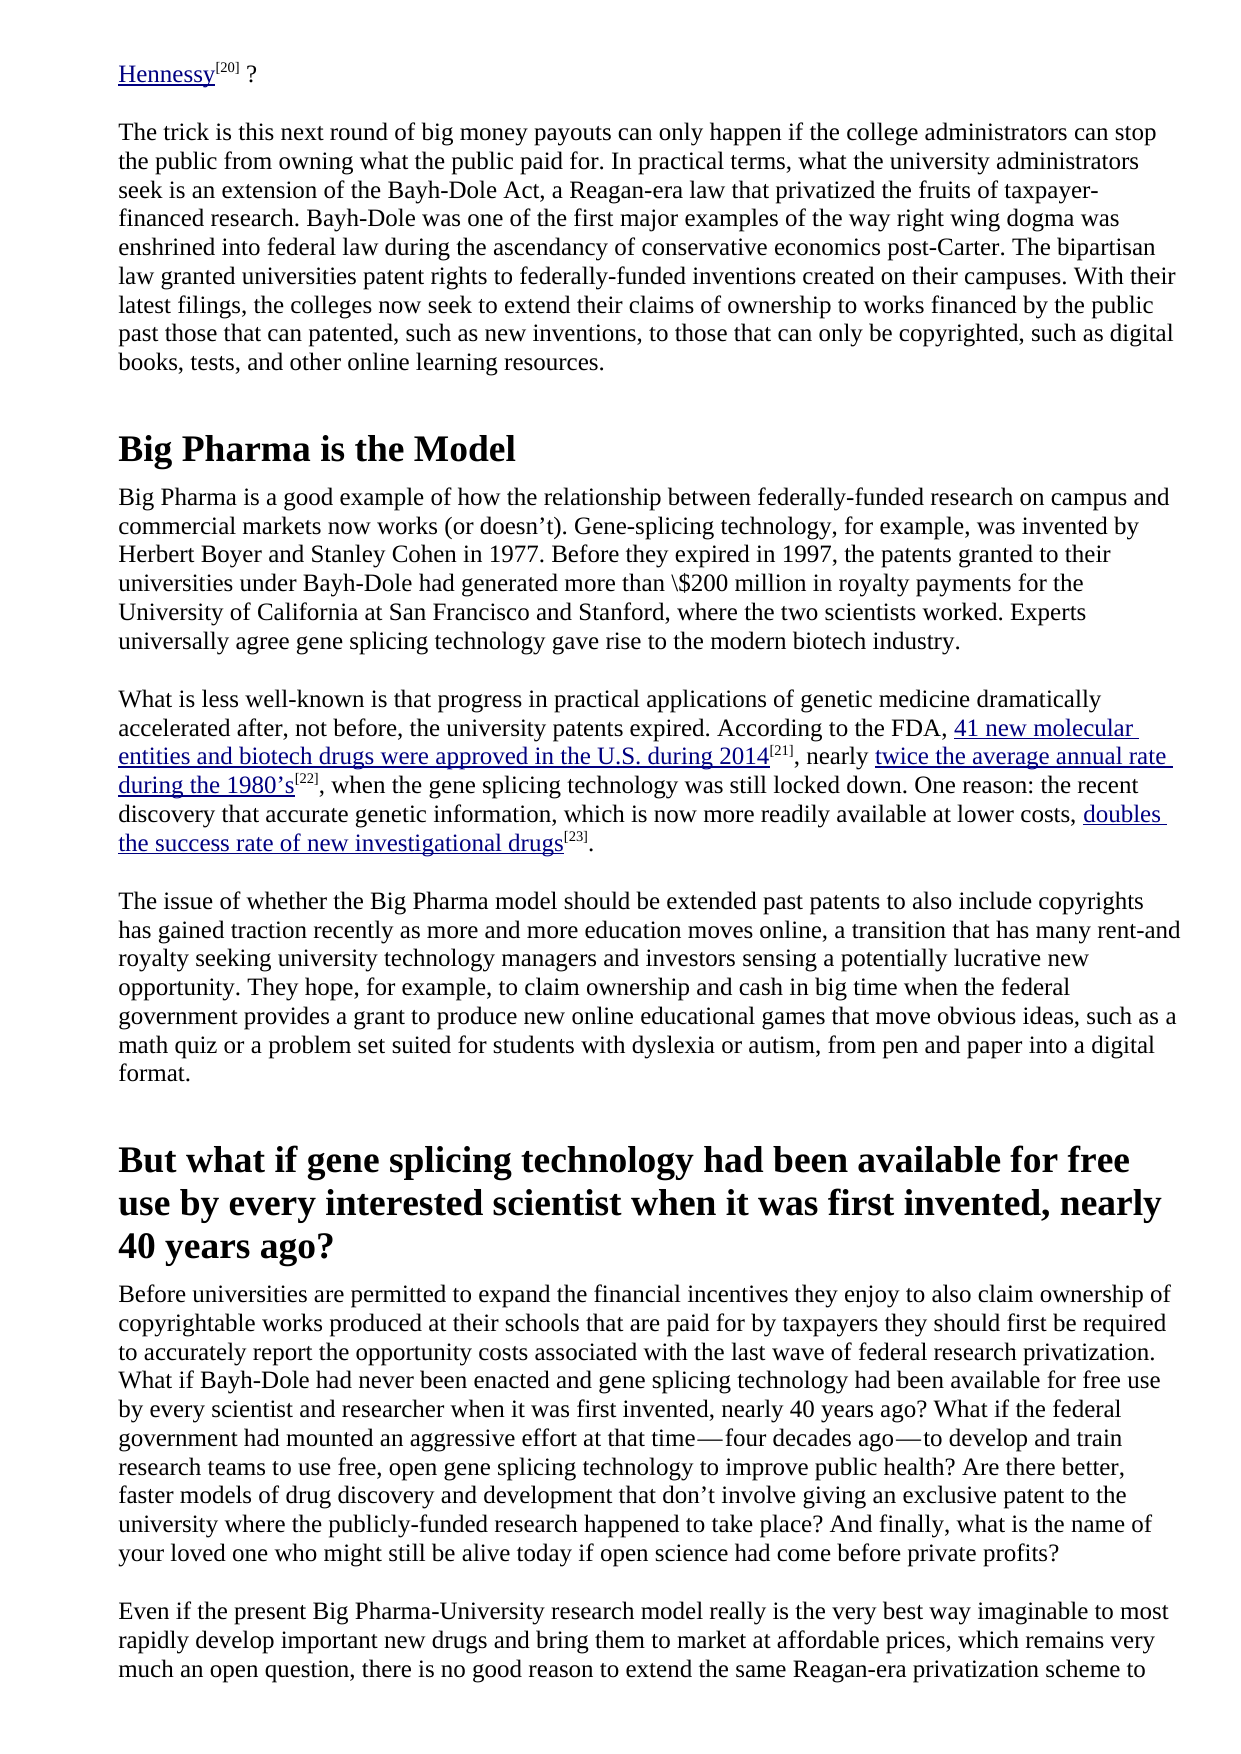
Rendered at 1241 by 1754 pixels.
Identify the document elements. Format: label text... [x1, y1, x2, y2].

text Big Pharma is a good example of how the relationship between federally-funded research on campus and commercial markets now works (or doesn’t). Gene-splicing technology, for example, was invented by Herbert Boyer and Stanley Cohen in 1977. Before they expired in 1997, the patents granted to their universities under Bayh-Dole had generated more than \$200 million in royalty payments for the University of California at San Francisco and Stanford, where the two scientists worked. Experts universally agree gene splicing technology gave rise to the modern biotech industry. [118, 482, 1181, 654]
text Before universities are permitted to expand the financial incentives they enjoy to also claim ownership of copyrightable works produced at their schools that are paid for by taxpayers they should first be required to accurately report the opportunity costs associated with the last wave of federal research privatization. What if Bayh-Dole had never been enacted and gene splicing technology had been available for free use by every scientist and researcher when it was first invented, nearly 40 years ago? What if the federal government had mounted an aggressive effort at that time — four decades ago — to develop and train research teams to use free, open gene splicing technology to improve public health? Are there better, faster models of drug discovery and development that don’t involve giving an exclusive patent to the university where the publicly-funded research happened to take place? And finally, what is the name of your loved one who might still be alive today if open science had come before private profits? [118, 1279, 1181, 1567]
subtitle But what if gene splicing technology had been available for free use by every interested scientist when it was first invented, nearly 40 years ago? [118, 1137, 1181, 1267]
text What is less well-known is that progress in practical applications of genetic medicine dramatically accelerated after, not before, the university patents expired. According to the FDA, 41 new molecular entities and biotech drugs were approved in the U.S. during 2014, nearly twice the average annual rate during the 1980’s, when the gene splicing technology was still locked down. One reason: the recent discovery that accurate genetic information, which is now more readily available at lower costs, doubles the success rate of new investigational drugs. [118, 684, 1181, 856]
subtitle Big Pharma is the Model [118, 426, 1181, 469]
text The trick is this next round of big money payouts can only happen if the college administrators can stop the public from owning what the public paid for. In practical terms, what the university administrators seek is an extension of the Bayh-Dole Act, a Reagan-era law that privatized the fruits of taxpayer-financed research. Bayh-Dole was one of the first major examples of the way right wing dogma was enshrined into federal law during the ascendancy of conservative economics post-Carter. The bipartisan law granted universities patent rights to federally-funded inventions created on their campuses. With their latest filings, the colleges now seek to extend their claims of ownership to works financed by the public past those that can patented, such as new inventions, to those that can only be copyrighted, such as digital books, tests, and other online learning resources. [118, 117, 1181, 376]
text Even if the present Big Pharma-University research model really is the very best way imaginable to most rapidly develop important new drugs and bring them to market at affordable prices, which remains very much an open question, there is no good reason to extend the same Reagan-era privatization scheme to [118, 1596, 1181, 1683]
text The new requirement for open licenses as the default would allow anyone to freely use and improve digital learning resources if they were financed by taxpayers. The objections raised by university administrators and technology licencing managers are easy to understand: there’s an enormous amount of money at stake. Universities, and oftentimes the well-situated individuals who run them, are positioned to rake in huge sums if they can stop the Department of Education’s proposed new rule. What’s more, the chance to join the ranks of Silicon Valley’s tech elite beckons. Who wouldn’t want to be the next John Hennessy ? [118, 59, 1181, 88]
text The issue of whether the Big Pharma model should be extended past patents to also include copyrights has gained traction recently as more and more education moves online, a transition that has many rent-and royalty seeking university technology managers and investors sensing a potentially lucrative new opportunity. They hope, for example, to claim ownership and cash in big time when the federal government provides a grant to produce new online educational games that move obvious ideas, such as a math quiz or a problem set suited for students with dyslexia or autism, from pen and paper into a digital format. [118, 886, 1181, 1087]
